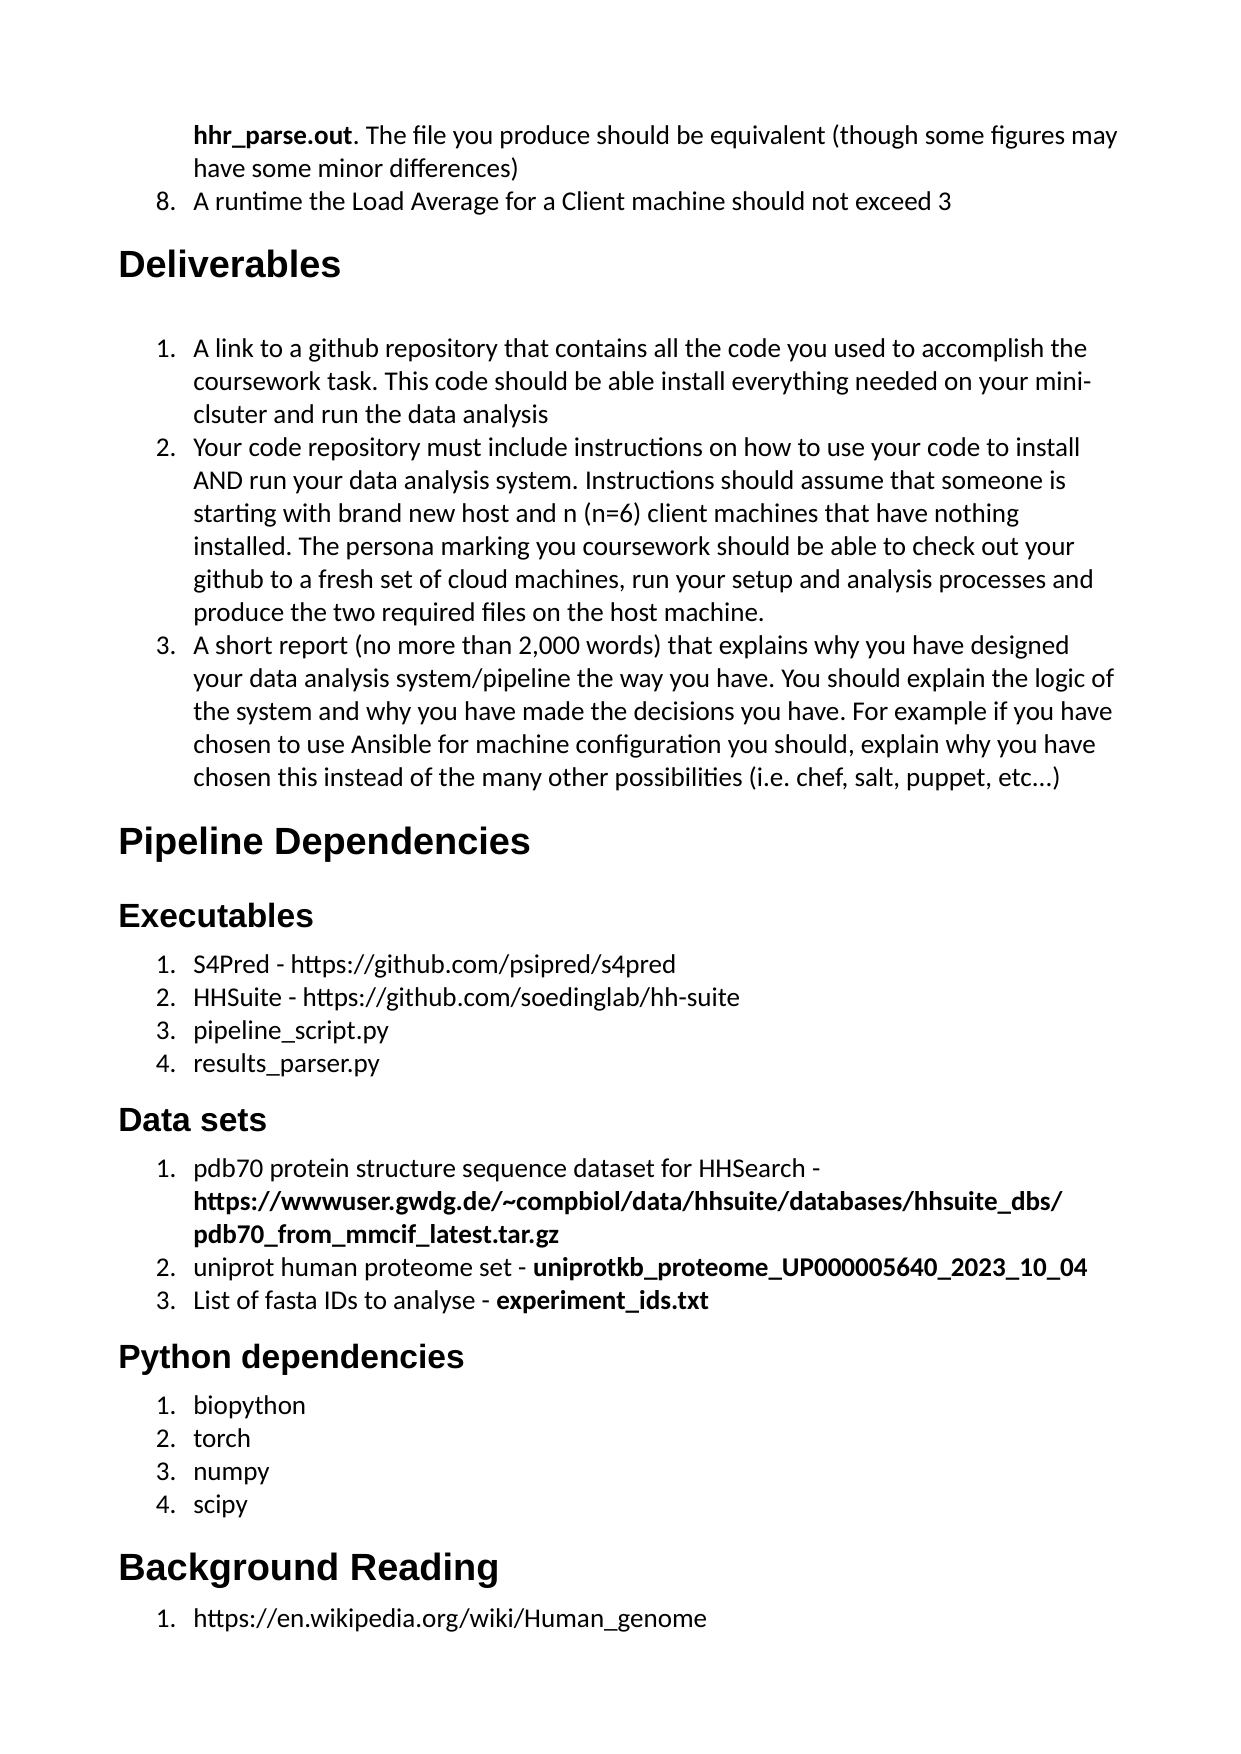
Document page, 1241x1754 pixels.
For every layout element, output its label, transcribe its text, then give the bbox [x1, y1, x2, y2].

list https://en.wikipedia.org/wiki/Human_genome [156, 1601, 1122, 1634]
list pipeline_script.py [156, 1013, 1122, 1046]
list HHSuite - https://github.com/soedinglab/hh-suite [156, 980, 1122, 1013]
list List of fasta IDs to analyse - experiment_ids.txt [156, 1283, 1122, 1316]
list pdb70 protein structure sequence dataset for HHSearch - https://wwwuser.gwdg.de/~compbiol/data/hhsuite/databases/hhsuite_dbs/pdb70_from_mmcif_latest.tar.gz [156, 1151, 1122, 1250]
list uniprot human proteome set - uniprotkb_proteome_UP000005640_2023_10_04 [156, 1250, 1122, 1283]
subtitle Data sets [118, 1100, 1122, 1138]
subtitle Pipeline Dependencies [118, 819, 1122, 862]
list hhr_parse.out. The file you produce should be equivalent (though some figures may have some minor differences) [156, 118, 1122, 184]
subtitle Deliverables [118, 242, 1122, 286]
list A short report (no more than 2,000 words) that explains why you have designed your data analysis system/pipeline the way you have. You should explain the logic of the system and why you have made the decisions you have. For example if you have chosen to use Ansible for machine configuration you should, explain why you have chosen this instead of the many other possibilities (i.e. chef, salt, puppet, etc...) [156, 628, 1122, 794]
list Your code repository must include instructions on how to use your code to install AND run your data analysis system. Instructions should assume that someone is starting with brand new host and n (n=6) client machines that have nothing installed. The persona marking you coursework should be able to check out your github to a fresh set of cloud machines, run your setup and analysis processes and produce the two required files on the host machine. [156, 430, 1122, 628]
list numpy [156, 1454, 1122, 1487]
list torch [156, 1421, 1122, 1454]
list results_parser.py [156, 1046, 1122, 1079]
list biopython [156, 1388, 1122, 1421]
list A runtime the Load Average for a Client machine should not exceed 3 [156, 184, 1122, 217]
list scipy [156, 1487, 1122, 1520]
subtitle Background Reading [118, 1545, 1122, 1589]
list A link to a github repository that contains all the code you used to accomplish the coursework task. This code should be able install everything needed on your mini-clsuter and run the data analysis [156, 331, 1122, 430]
list S4Pred - https://github.com/psipred/s4pred [156, 947, 1122, 980]
subtitle Executables [118, 896, 1122, 934]
subtitle Python dependencies [118, 1337, 1122, 1375]
